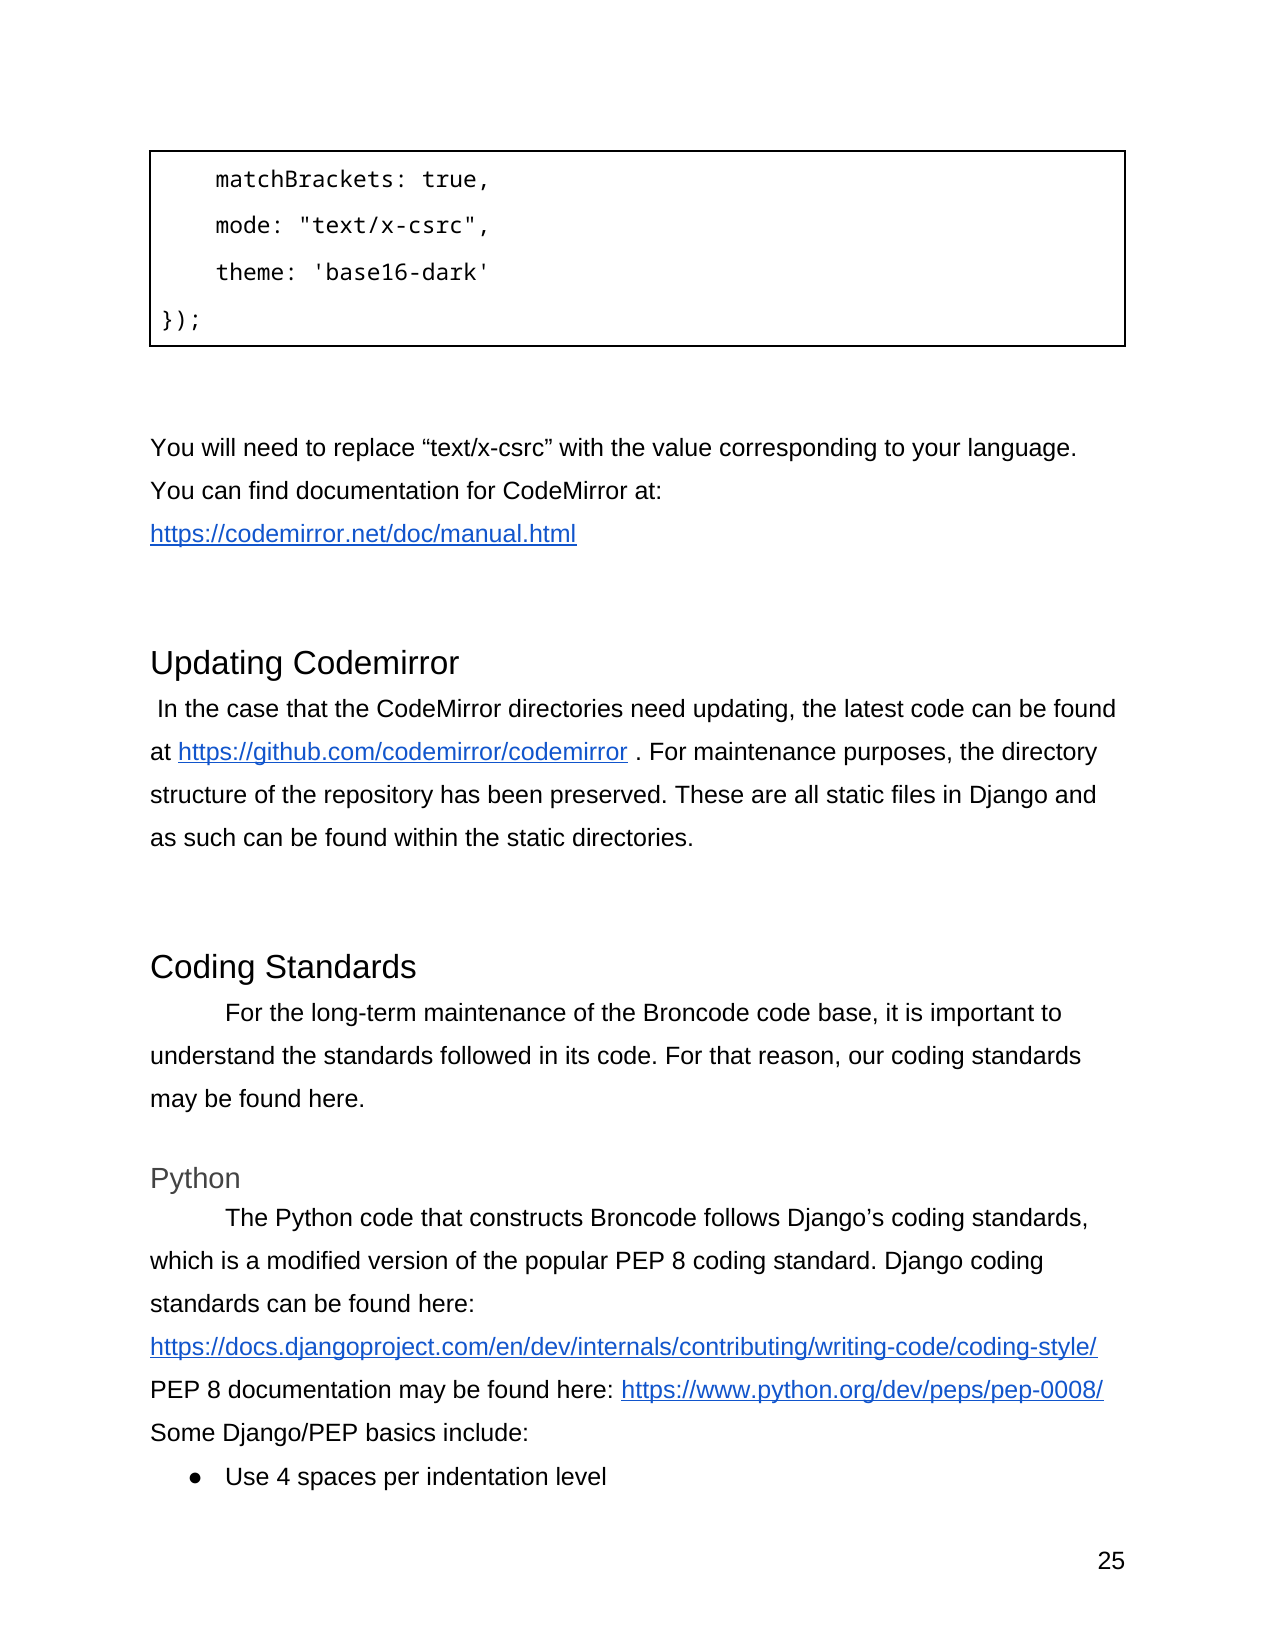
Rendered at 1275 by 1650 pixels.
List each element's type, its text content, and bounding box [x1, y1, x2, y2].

text In the case that the CodeMirror directories need updating, the latest code can be found at https://github.com/codemirror/codemirror . For maintenance purposes, the directory structure of the repository has been preserved. These are all static files in Django and as such can be found within the static directories. [150, 694, 1125, 852]
subtitle Coding Standards [150, 947, 1125, 986]
text For the long-term maintenance of the Broncode code base, it is important to understand the standards followed in its code. For that reason, our coding standards may be found here. [150, 998, 1125, 1113]
text Some Django/PEP basics include: [150, 1418, 1125, 1447]
text You will need to replace “text/x-csrc” with the value corresponding to your language. [150, 433, 1125, 462]
subtitle Python [150, 1161, 1125, 1194]
table_header matchBrackets: true, mode: "text/x-csrc", theme: 'base16-dark' }); [151, 152, 1124, 345]
list Use 4 spaces per indentation level [187, 1461, 1125, 1490]
subtitle Updating Codemirror [150, 643, 1125, 682]
text The Python code that constructs Broncode follows Django’s coding standards, which is a modified version of the popular PEP 8 coding standard. Django coding standards can be found here: https://docs.djangoproject.com/en/dev/internals/contributing/writing-code/coding-style/ PEP 8 documentation may be found here: https://www.python.org/dev/peps/pep-0008/ [150, 1203, 1125, 1404]
text You can find documentation for CodeMirror at: https://codemirror.net/doc/manual.html [150, 476, 1125, 548]
